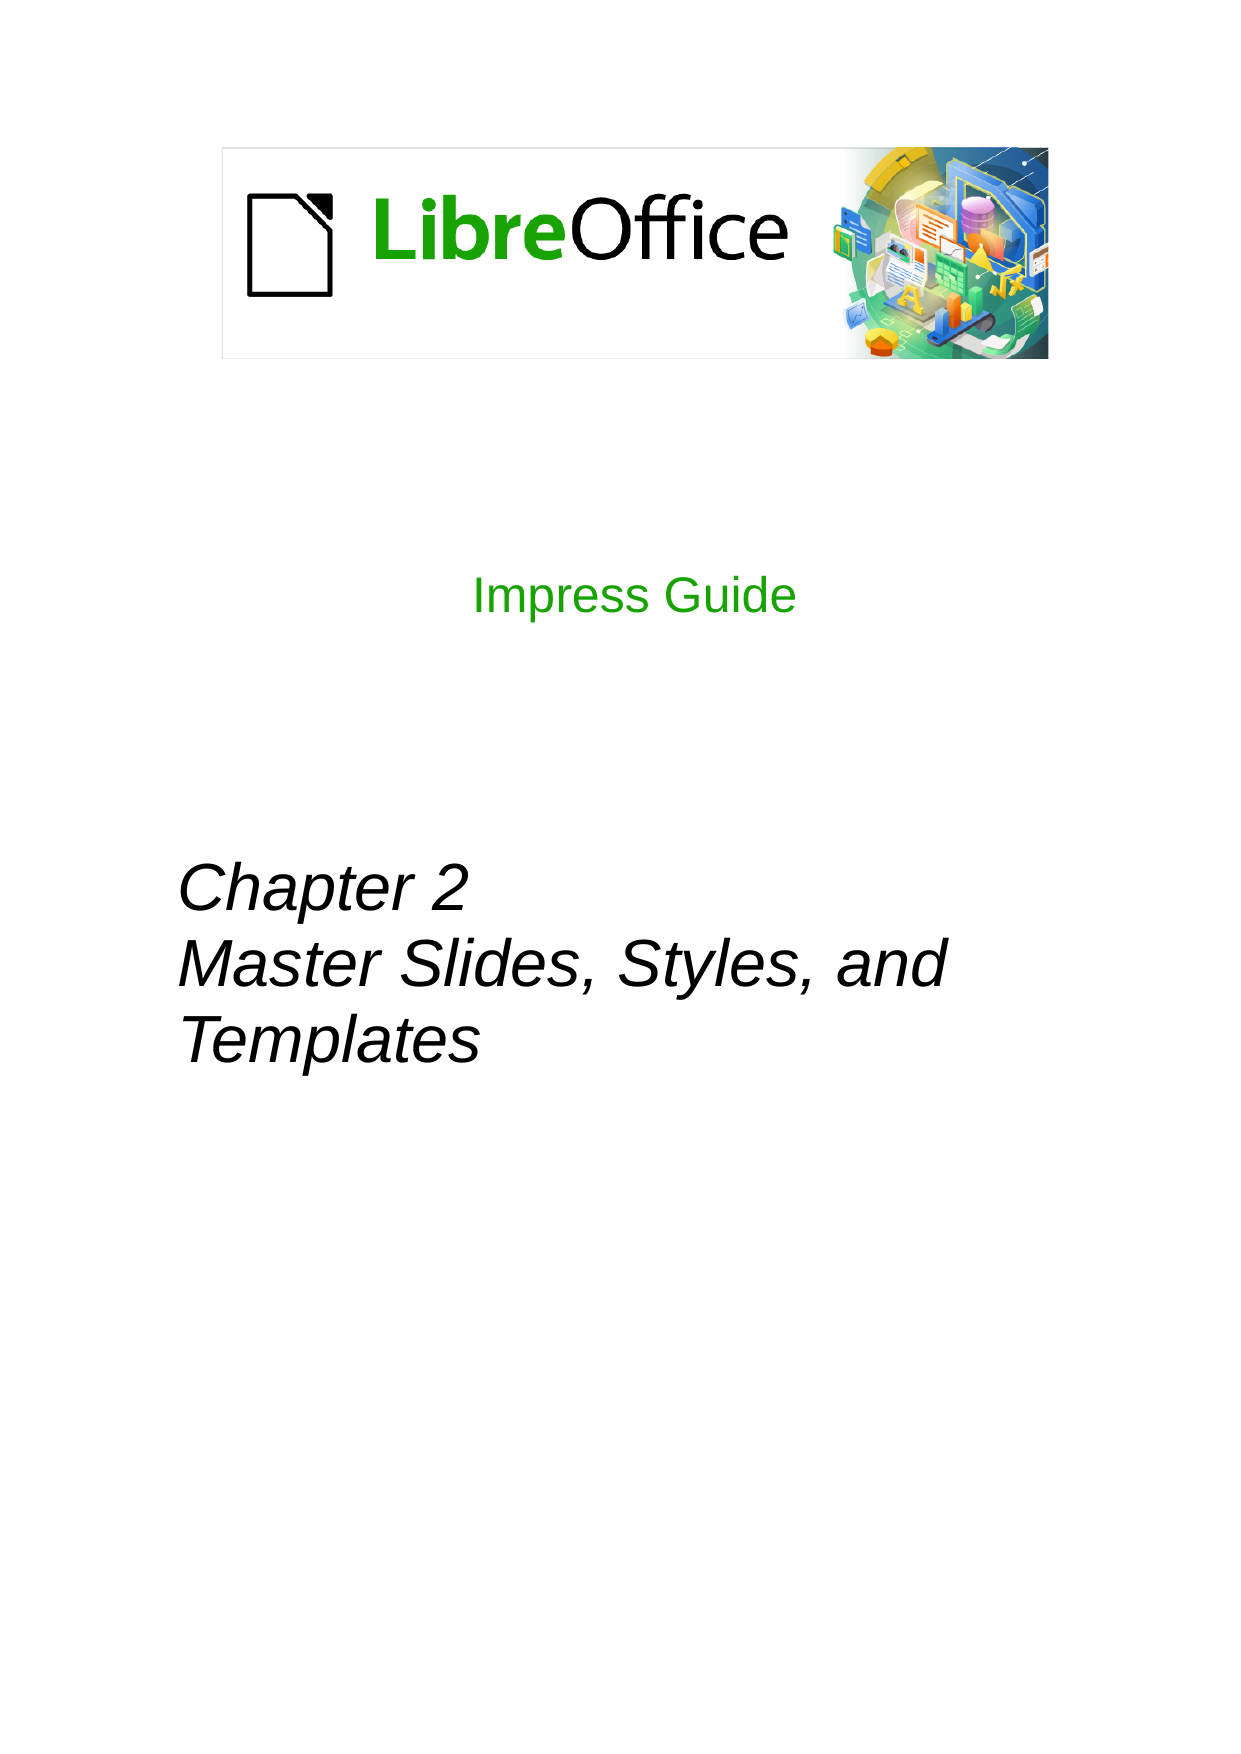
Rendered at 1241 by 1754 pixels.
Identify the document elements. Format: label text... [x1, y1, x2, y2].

text Impress Guide [177, 566, 1093, 623]
title Chapter 2 Master Slides, Styles, and Templates [177, 848, 1093, 1076]
picture [221, 147, 1049, 359]
